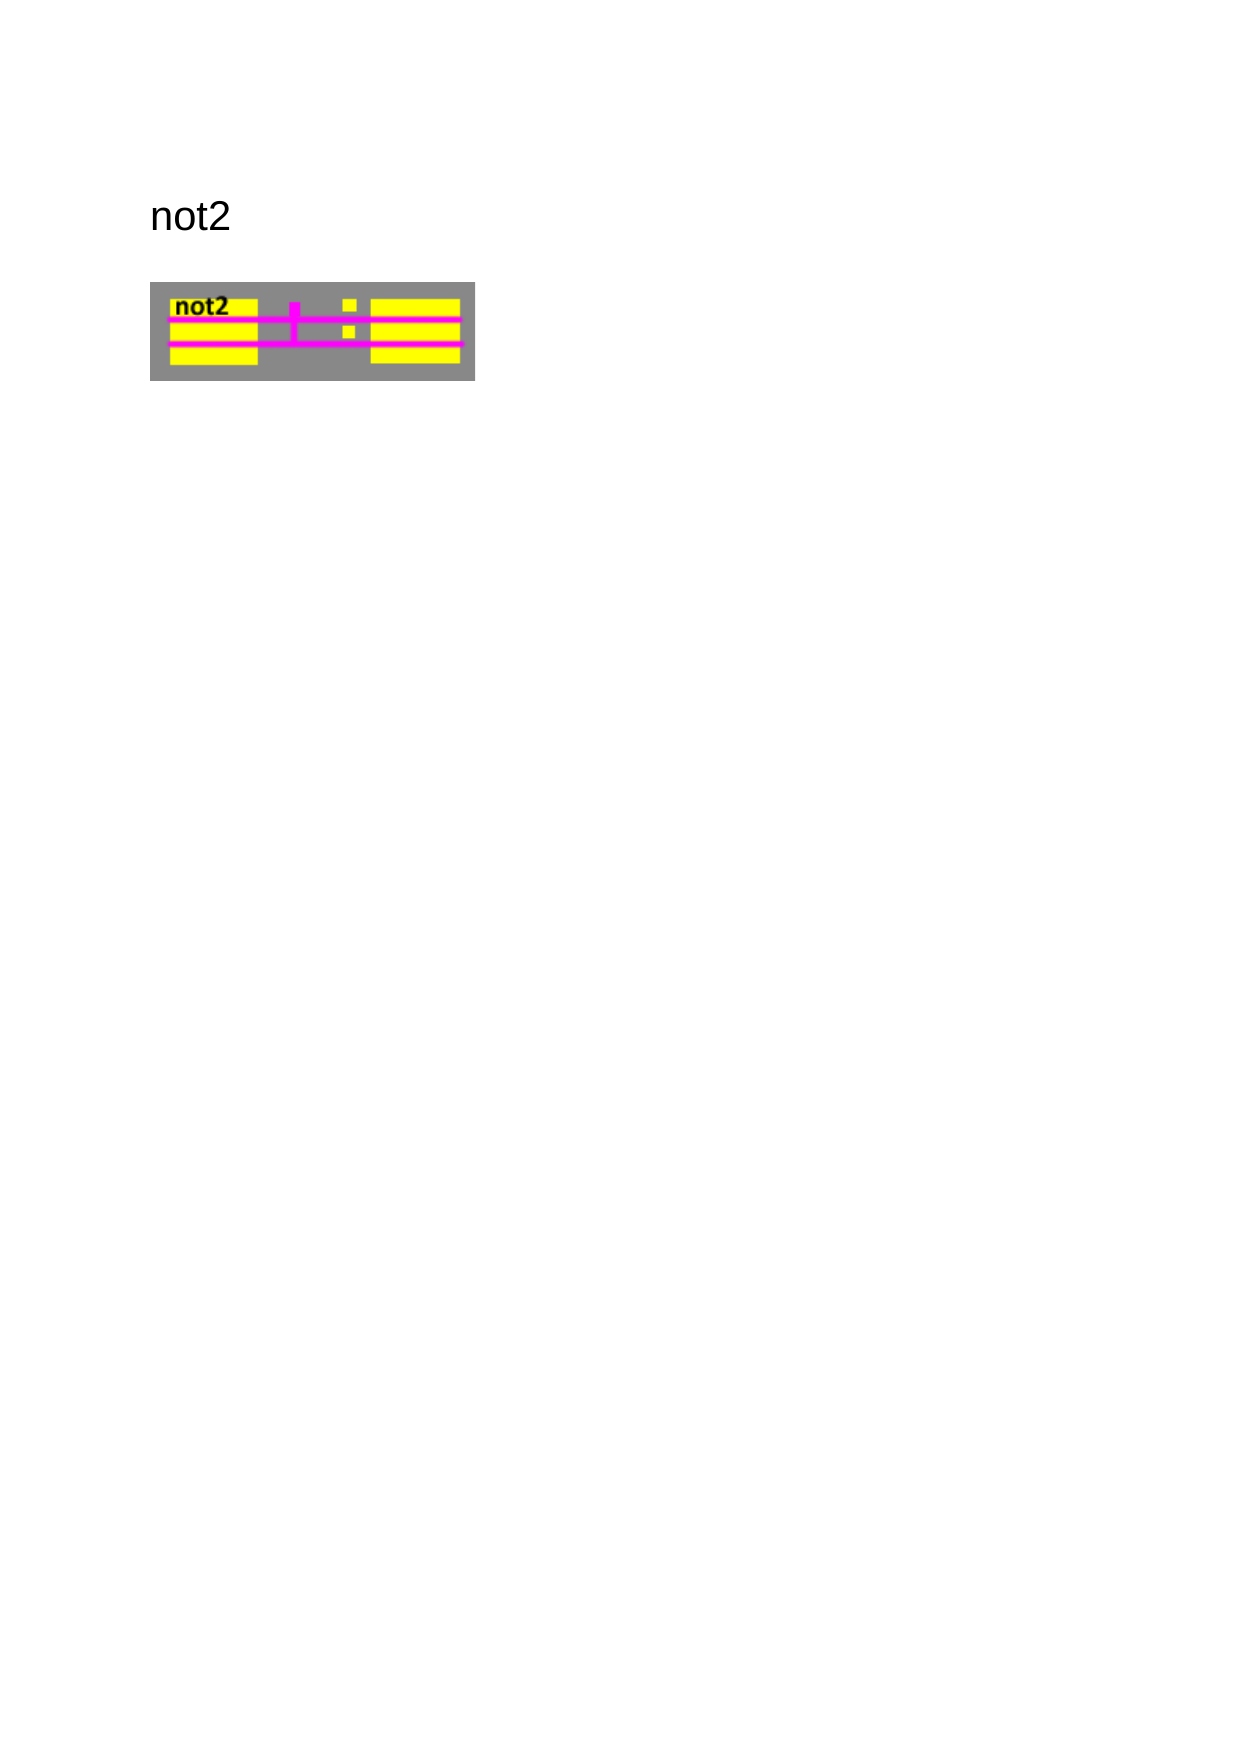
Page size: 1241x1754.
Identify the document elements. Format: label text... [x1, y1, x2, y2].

picture [150, 282, 476, 381]
subtitle not2 [150, 192, 1090, 239]
